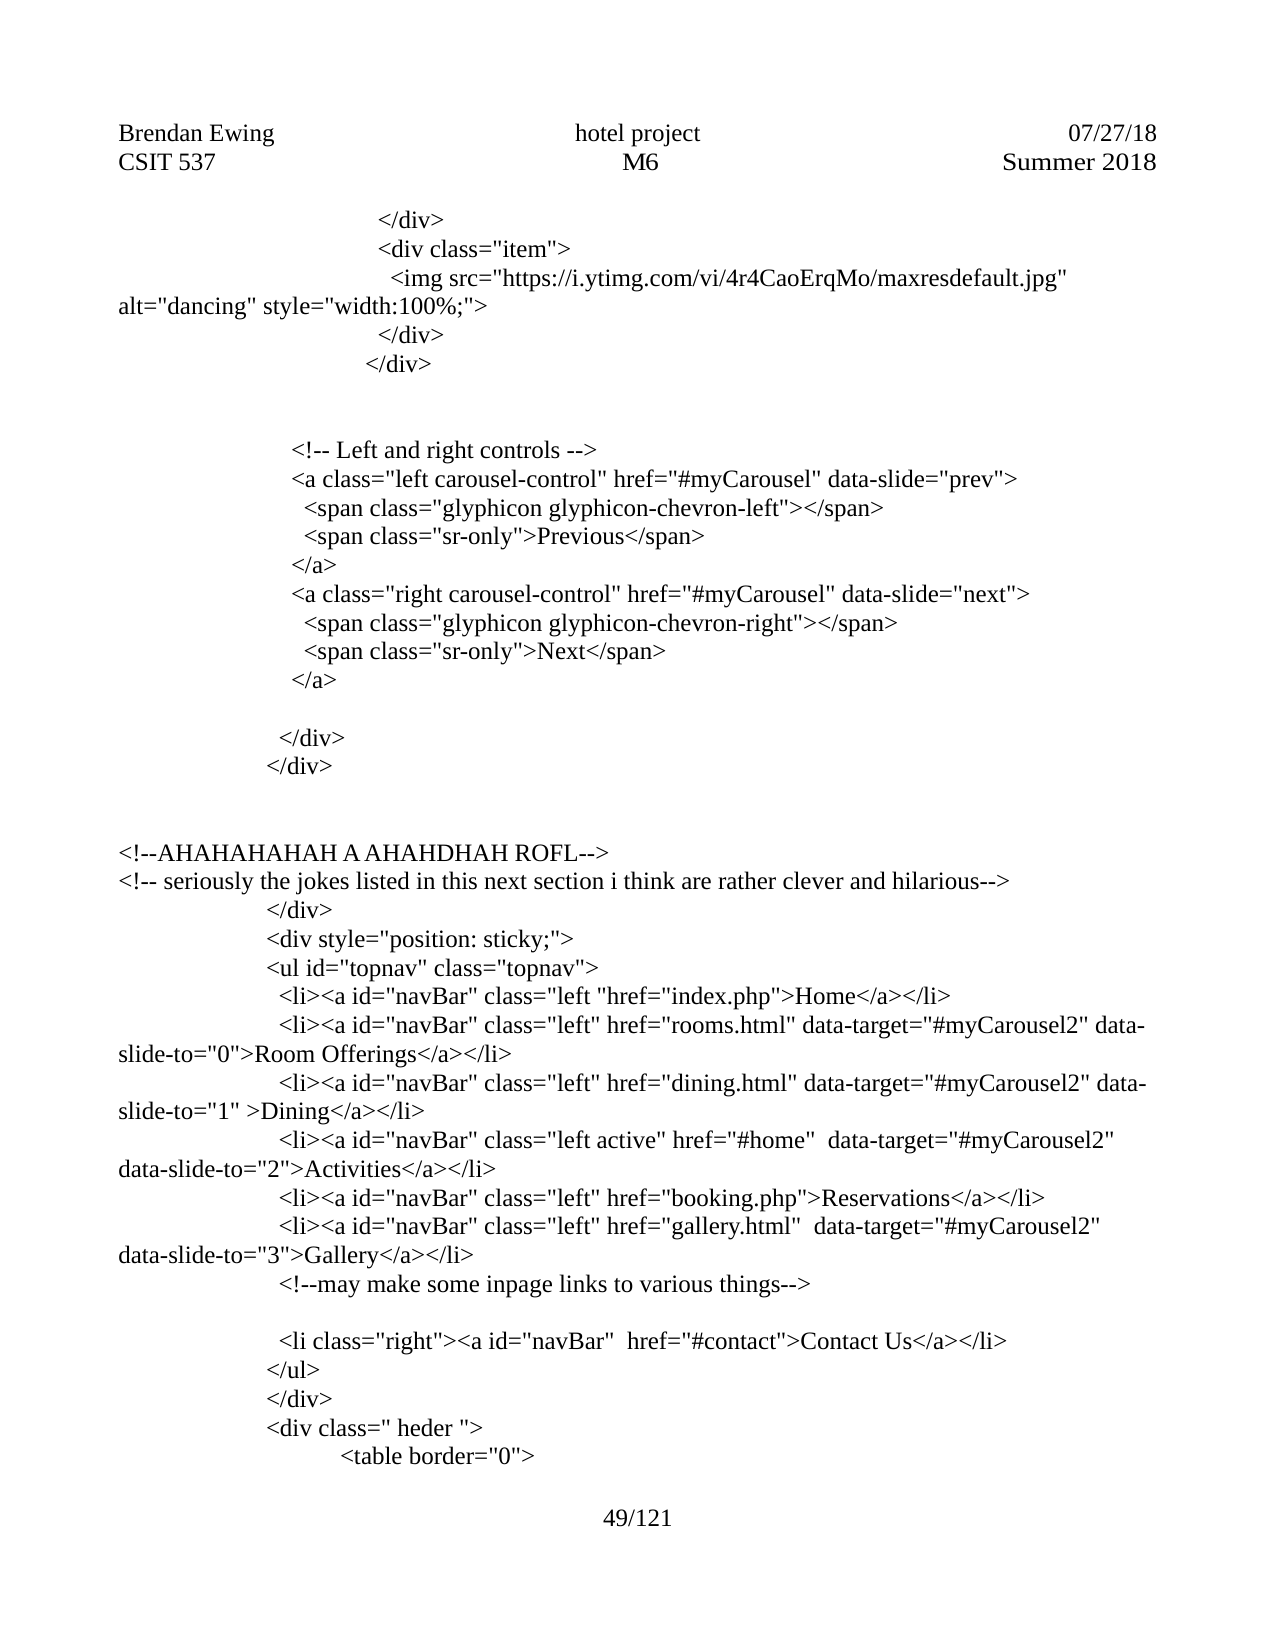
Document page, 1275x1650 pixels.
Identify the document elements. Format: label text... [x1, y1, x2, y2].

text </div> [118, 751, 1157, 780]
text <!--AHAHAHAHAH A AHAHDHAH ROFL--> [118, 838, 1157, 866]
text <span class="glyphicon glyphicon-chevron-right"></span> [118, 608, 1157, 636]
text </div> [118, 723, 1157, 751]
text <li class="right"><a id="navBar" href="#contact">Contact Us</a></li> [118, 1326, 1157, 1355]
text <div style="position: sticky;"> [118, 924, 1157, 953]
text <div class="item"> [118, 234, 1157, 263]
text <li><a id="navBar" class="left" href="gallery.html" data-target="#myCarousel2" data-slide-to="3">Gallery</a></li> [118, 1211, 1157, 1269]
text <a class="right carousel-control" href="#myCarousel" data-slide="next"> [118, 579, 1157, 608]
text </div> [118, 349, 1157, 378]
text <span class="sr-only">Previous</span> [118, 521, 1157, 550]
text <span class="sr-only">Next</span> [118, 636, 1157, 665]
text </div> [118, 895, 1157, 924]
text </a> [118, 550, 1157, 579]
text <div class=" heder "> [118, 1413, 1157, 1441]
text </div> [118, 320, 1157, 349]
text </a> [118, 665, 1157, 694]
text <table border="0"> [118, 1441, 1157, 1470]
text <li><a id="navBar" class="left active" href="#home" data-target="#myCarousel2" data-slide-to="2">Activities</a></li> [118, 1125, 1157, 1183]
text <li><a id="navBar" class="left" href="dining.html" data-target="#myCarousel2" data-slide-to="1" >Dining</a></li> [118, 1068, 1157, 1125]
text </div> [118, 205, 1157, 234]
text <ul id="topnav" class="topnav"> [118, 953, 1157, 981]
text <!-- seriously the jokes listed in this next section i think are rather clever and hilarious--> [118, 866, 1157, 895]
text <!--may make some inpage links to various things--> [118, 1269, 1157, 1298]
text <li><a id="navBar" class="left" href="booking.php">Reservations</a></li> [118, 1183, 1157, 1211]
text <li><a id="navBar" class="left" href="rooms.html" data-target="#myCarousel2" data-slide-to="0">Room Offerings</a></li> [118, 1010, 1157, 1068]
text <li><a id="navBar" class="left "href="index.php">Home</a></li> [118, 981, 1157, 1010]
text <!-- Left and right controls --> [118, 435, 1157, 464]
text <a class="left carousel-control" href="#myCarousel" data-slide="prev"> [118, 464, 1157, 493]
text </div> [118, 1384, 1157, 1413]
text <span class="glyphicon glyphicon-chevron-left"></span> [118, 493, 1157, 521]
text </ul> [118, 1355, 1157, 1384]
text <img src="https://i.ytimg.com/vi/4r4CaoErqMo/maxresdefault.jpg" alt="dancing" style="width:100%;"> [118, 263, 1157, 320]
